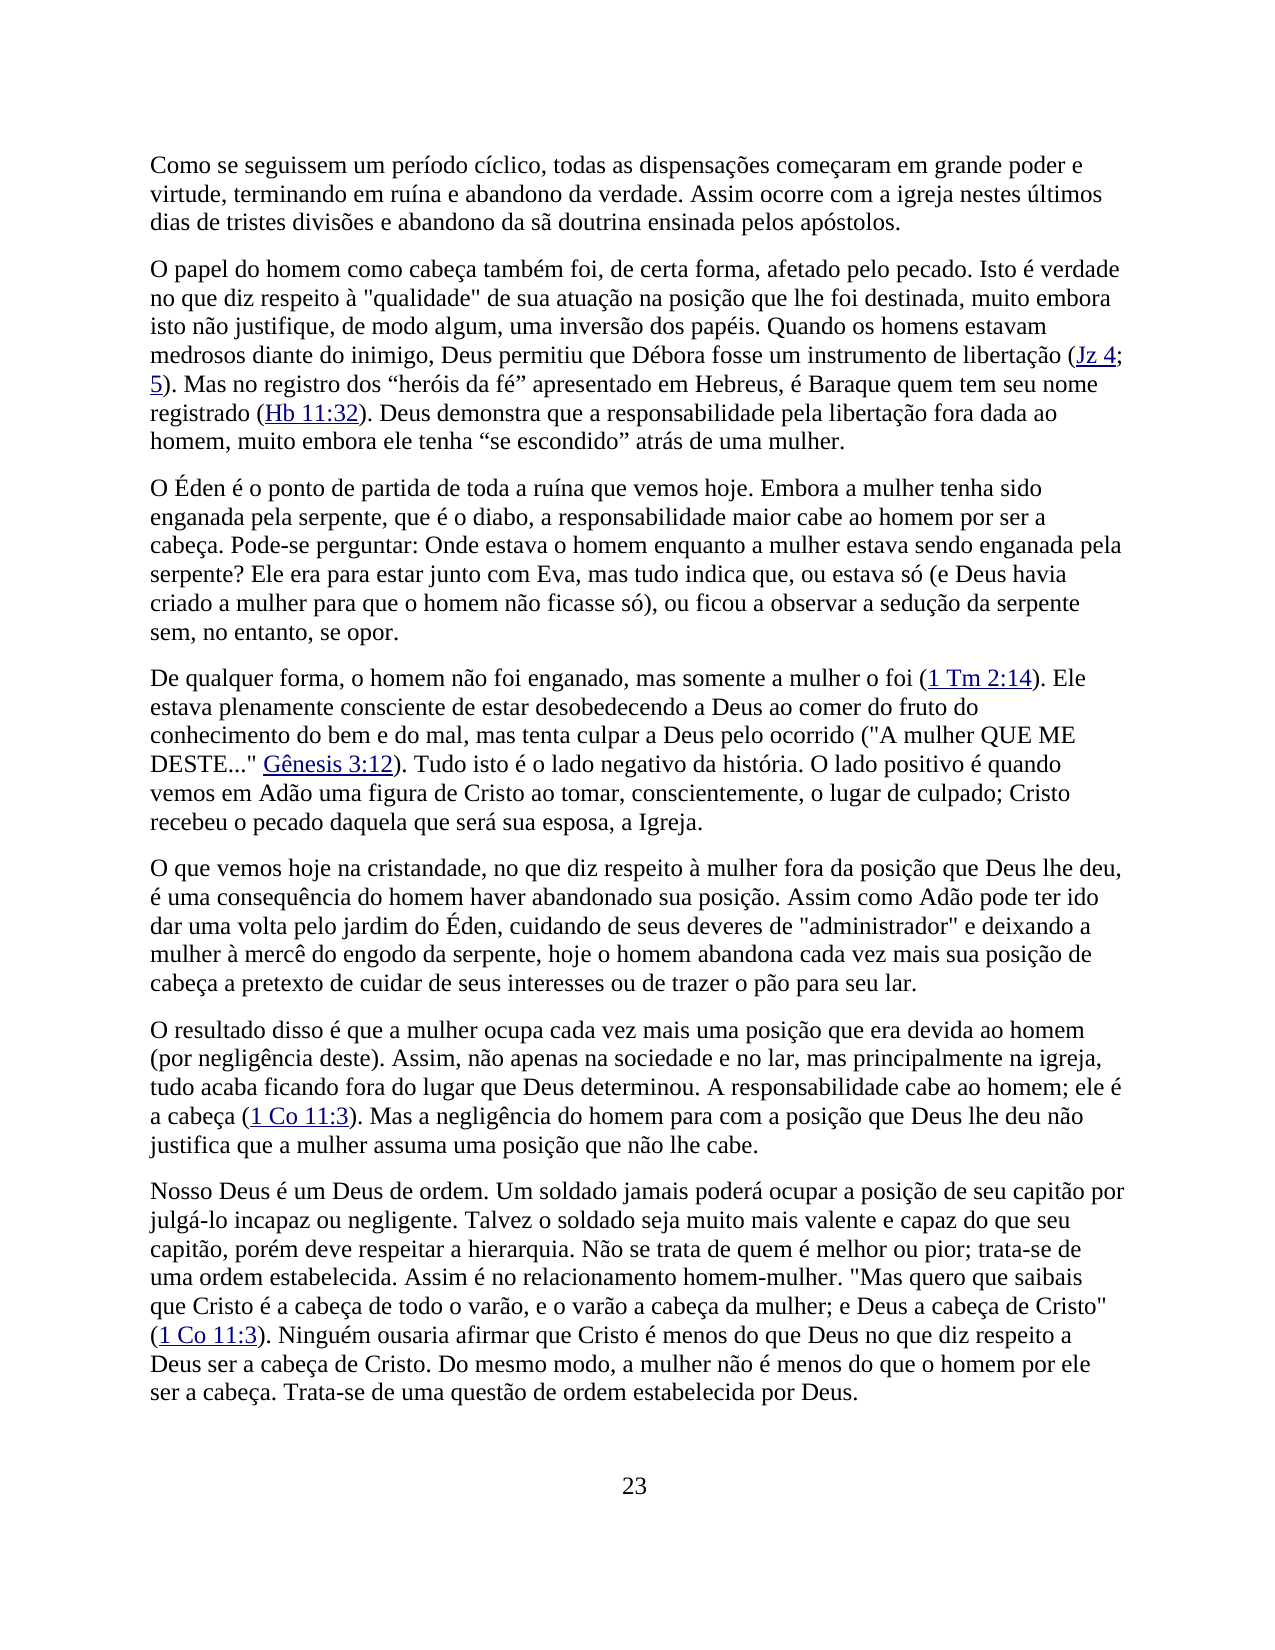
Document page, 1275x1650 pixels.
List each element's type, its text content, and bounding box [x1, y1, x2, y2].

text Como se seguissem um período cíclico, todas as dispensações começaram em grande poder e virtude, terminando em ruína e abandono da verdade. Assim ocorre com a igreja nestes últimos dias de tristes divisões e abandono da sã doutrina ensinada pelos apóstolos. [150, 150, 1125, 236]
text O Éden é o ponto de partida de toda a ruína que vemos hoje. Embora a mulher tenha sido enganada pela serpente, que é o diabo, a responsabilidade maior cabe ao homem por ser a cabeça. Pode-se perguntar: Onde estava o homem enquanto a mulher estava sendo enganada pela serpente? Ele era para estar junto com Eva, mas tudo indica que, ou estava só (e Deus havia criado a mulher para que o homem não ficasse só), ou ficou a observar a sedução da serpente sem, no entanto, se opor. [150, 473, 1125, 645]
text O que vemos hoje na cristandade, no que diz respeito à mulher fora da posição que Deus lhe deu, é uma consequência do homem haver abandonado sua posição. Assim como Adão pode ter ido dar uma volta pelo jardim do Éden, cuidando de seus deveres de "administrador" e deixando a mulher à mercê do engodo da serpente, hoje o homem abandona cada vez mais sua posição de cabeça a pretexto de cuidar de seus interesses ou de trazer o pão para seu lar. [150, 853, 1125, 997]
text De qualquer forma, o homem não foi enganado, mas somente a mulher o foi (1 Tm 2:14). Ele estava plenamente consciente de estar desobedecendo a Deus ao comer do fruto do conhecimento do bem e do mal, mas tenta culpar a Deus pelo ocorrido ("A mulher QUE ME DESTE..." Gênesis 3:12). Tudo isto é o lado negativo da história. O lado positivo é quando vemos em Adão uma figura de Cristo ao tomar, conscientemente, o lugar de culpado; Cristo recebeu o pecado daquela que será sua esposa, a Igreja. [150, 663, 1125, 836]
text O resultado disso é que a mulher ocupa cada vez mais uma posição que era devida ao homem (por negligência deste). Assim, não apenas na sociedade e no lar, mas principalmente na igreja, tudo acaba ficando fora do lugar que Deus determinou. A responsabilidade cabe ao homem; ele é a cabeça (1 Co 11:3). Mas a negligência do homem para com a posição que Deus lhe deu não justifica que a mulher assuma uma posição que não lhe cabe. [150, 1015, 1125, 1158]
text O papel do homem como cabeça também foi, de certa forma, afetado pelo pecado. Isto é verdade no que diz respeito à "qualidade" de sua atuação na posição que lhe foi destinada, muito embora isto não justifique, de modo algum, uma inversão dos papéis. Quando os homens estavam medrosos diante do inimigo, Deus permitiu que Débora fosse um instrumento de libertação (Jz 4; 5). Mas no registro dos “heróis da fé” apresentado em Hebreus, é Baraque quem tem seu nome registrado (Hb 11:32). Deus demonstra que a responsabilidade pela libertação fora dada ao homem, muito embora ele tenha “se escondido” atrás de uma mulher. [150, 254, 1125, 455]
text Nosso Deus é um Deus de ordem. Um soldado jamais poderá ocupar a posição de seu capitão por julgá-lo incapaz ou negligente. Talvez o soldado seja muito mais valente e capaz do que seu capitão, porém deve respeitar a hierarquia. Não se trata de quem é melhor ou pior; trata-se de uma ordem estabelecida. Assim é no relacionamento homem-mulher. "Mas quero que saibais que Cristo é a cabeça de todo o varão, e o varão a cabeça da mulher; e Deus a cabeça de Cristo" (1 Co 11:3). Ninguém ousaria afirmar que Cristo é menos do que Deus no que diz respeito a Deus ser a cabeça de Cristo. Do mesmo modo, a mulher não é menos do que o homem por ele ser a cabeça. Trata-se de uma questão de ordem estabelecida por Deus. [150, 1176, 1125, 1406]
